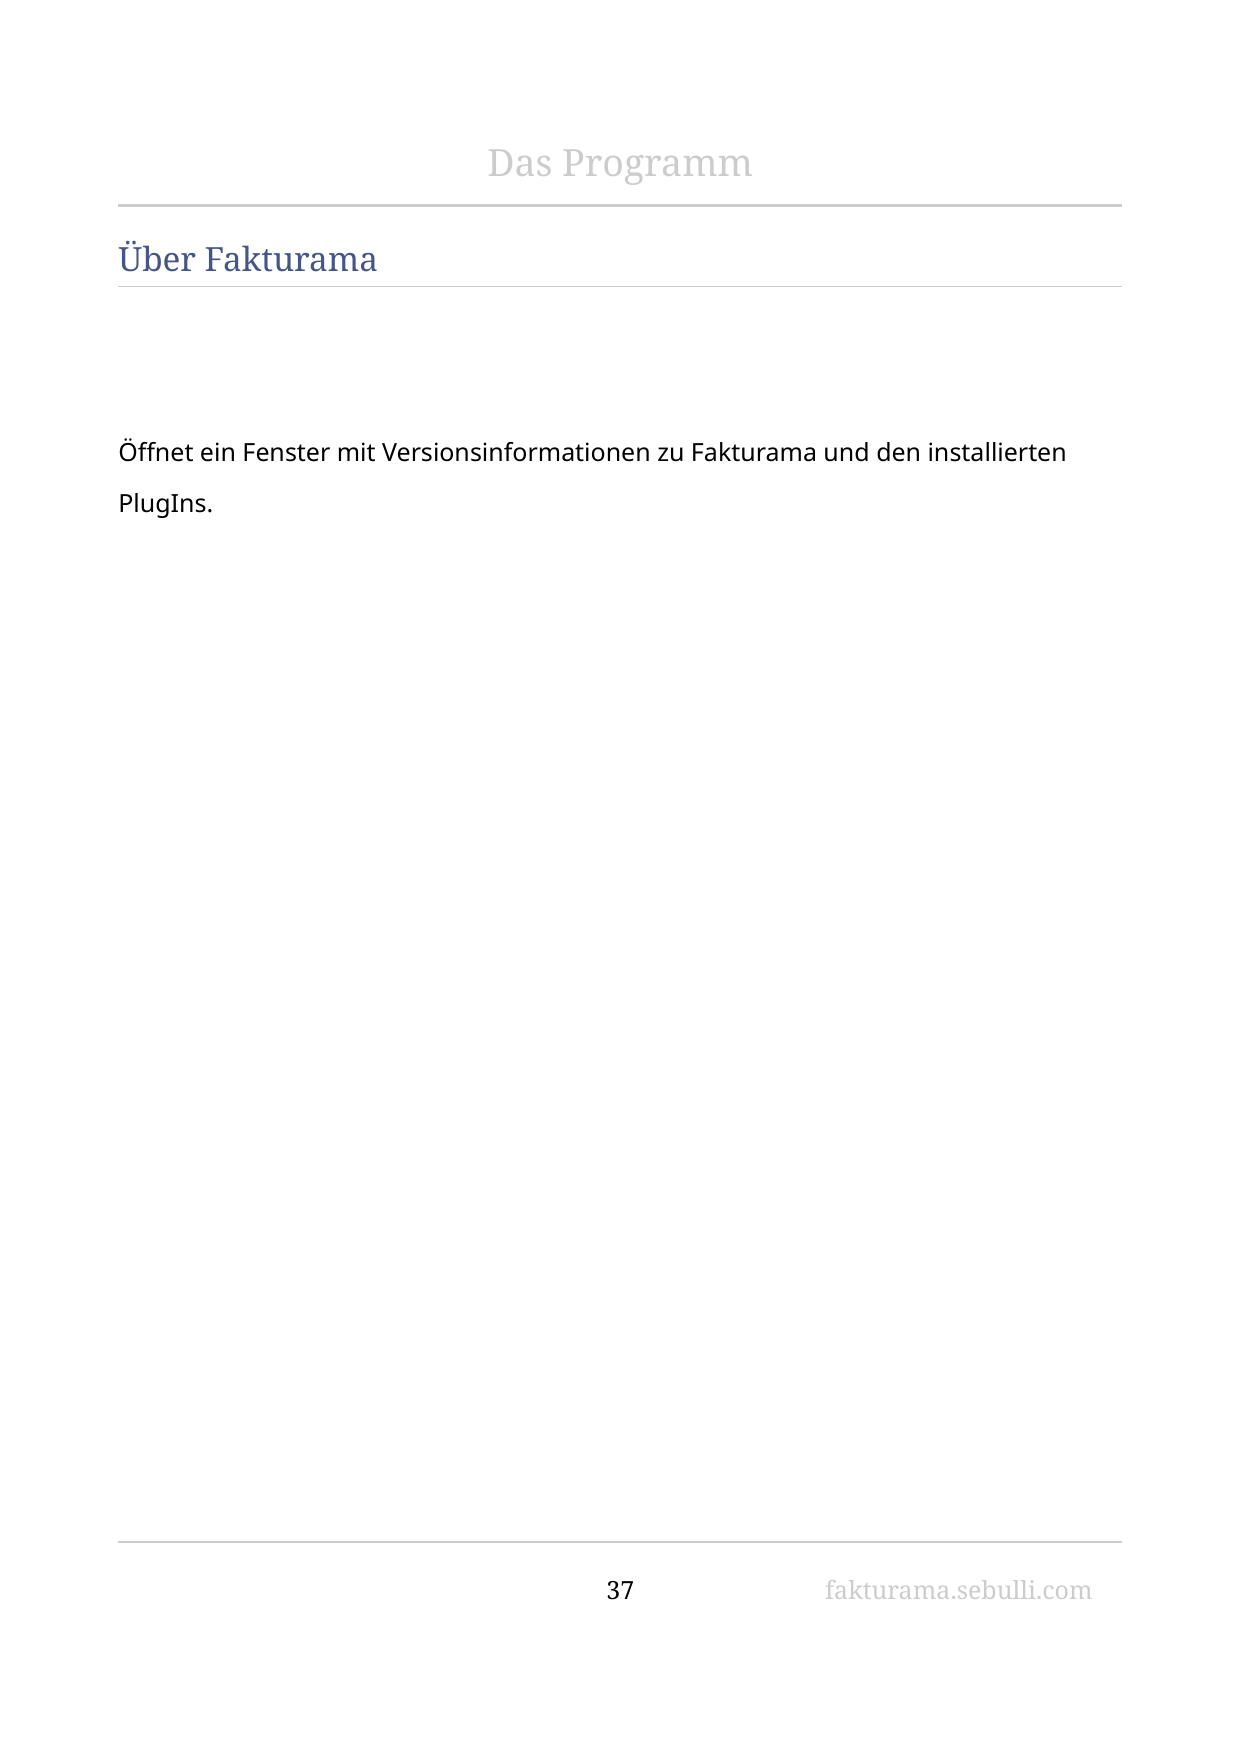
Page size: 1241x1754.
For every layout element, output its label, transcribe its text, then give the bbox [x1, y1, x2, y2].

subtitle Über Fakturama [118, 236, 1122, 286]
text Öffnet ein Fenster mit Versionsinformationen zu Fakturama und den installierten PlugIns. [118, 435, 1122, 520]
